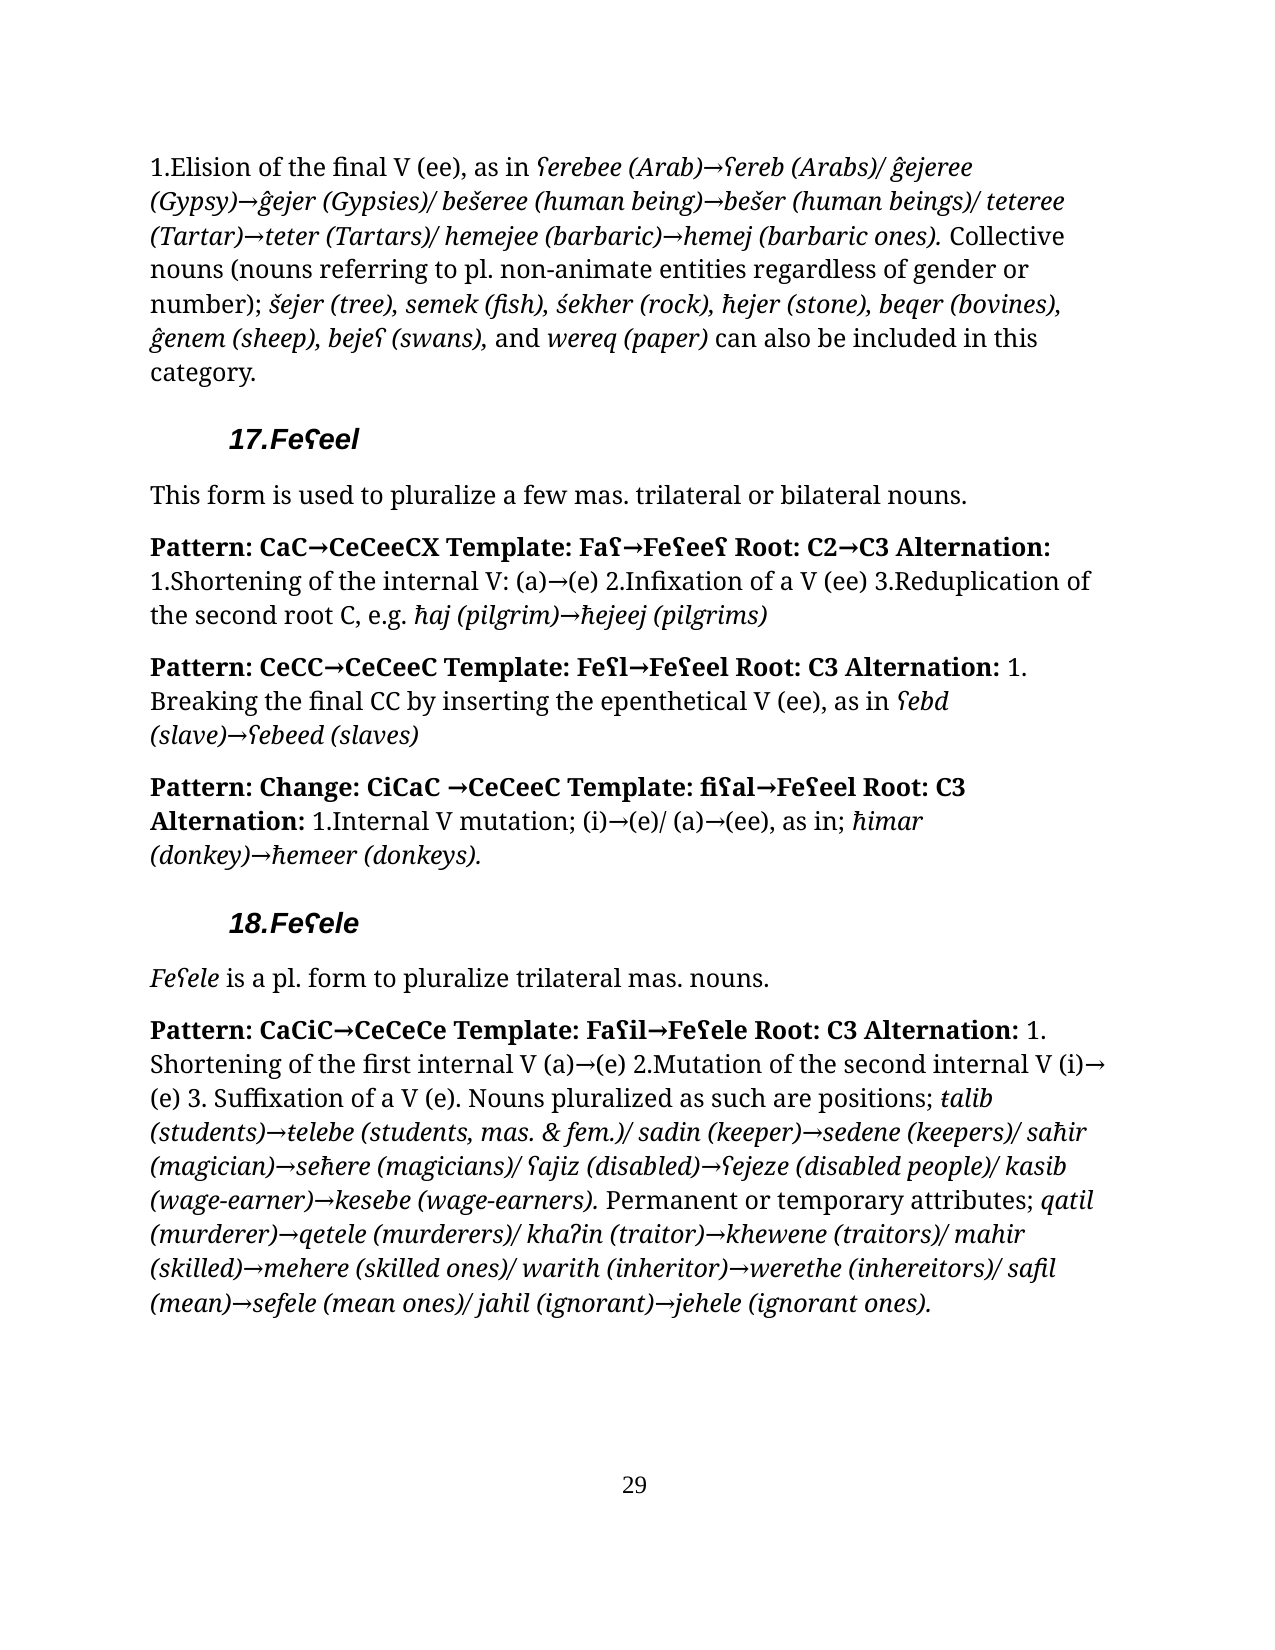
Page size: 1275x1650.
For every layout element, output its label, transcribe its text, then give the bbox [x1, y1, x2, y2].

text Feʕele is a pl. form to pluralize trilateral mas. nouns. [150, 961, 1125, 995]
text Pattern: CaCiC→CeCeCe Template: Faʕil→Feʕele Root: C3 Alternation: 1. Shortening of the first internal V (a)→(e) 2.Mutation of the second internal V (i)→ (e) 3. Suffixation of a V (e). Nouns pluralized as such are positions; ŧalib (students)→ŧelebe (students, mas. & fem.)/ sadin (keeper)→sedene (keepers)/ saħir (magician)→seħere (magicians)/ ʕajiz (disabled)→ʕejeze (disabled people)/ kasib (wage-earner)→kesebe (wage-earners). Permanent or temporary attributes; qatil (murderer)→qetele (murderers)/ khaʔin (traitor)→khewene (traitors)/ mahir (skilled)→mehere (skilled ones)/ warith (inheritor)→werethe (inhereitors)/ safil (mean)→sefele (mean ones)/ jahil (ignorant)→jehele (ignorant ones). [150, 1013, 1125, 1319]
subtitle Feʕeel [228, 422, 1125, 456]
text Pattern: Change: CiCaC →CeCeeC Template: fiʕal→Feʕeel Root: C3 Alternation: 1.Internal V mutation; (i)→(e)/ (a)→(ee), as in; ħimar (donkey)→ħemeer (donkeys). [150, 769, 1125, 872]
text Pattern: CeCC→CeCeeC Template: Feʕl→Feʕeel Root: C3 Alternation: 1. Breaking the final CC by inserting the epenthetical V (ee), as in ʕebd (slave)→ʕebeed (slaves) [150, 649, 1125, 752]
text Pattern: CaC→CeCeeCX Template: Faʕ→Feʕeeʕ Root: C2→C3 Alternation: 1.Shortening of the internal V: (a)→(e) 2.Infixation of a V (ee) 3.Reduplication of the second root C, e.g. ħaj (pilgrim)→ħejeej (pilgrims) [150, 529, 1125, 632]
subtitle Feʕele [228, 906, 1125, 939]
text This form is used to pluralize a few mas. trilateral or bilateral nouns. [150, 477, 1125, 511]
text 1.Elision of the final V (ee), as in ʕerebee (Arab)→ʕereb (Arabs)/ ĝejeree (Gypsy)→ĝejer (Gypsies)/ bešeree (human being)→bešer (human beings)/ teteree (Tartar)→teter (Tartars)/ hemejee (barbaric)→hemej (barbaric ones). Collective nouns (nouns referring to pl. non-animate entities regardless of gender or number); šejer (tree), semek (fish), śekher (rock), ħejer (stone), beqer (bovines), ĝenem (sheep), bejeʕ (swans), and wereq (paper) can also be included in this category. [150, 150, 1125, 388]
